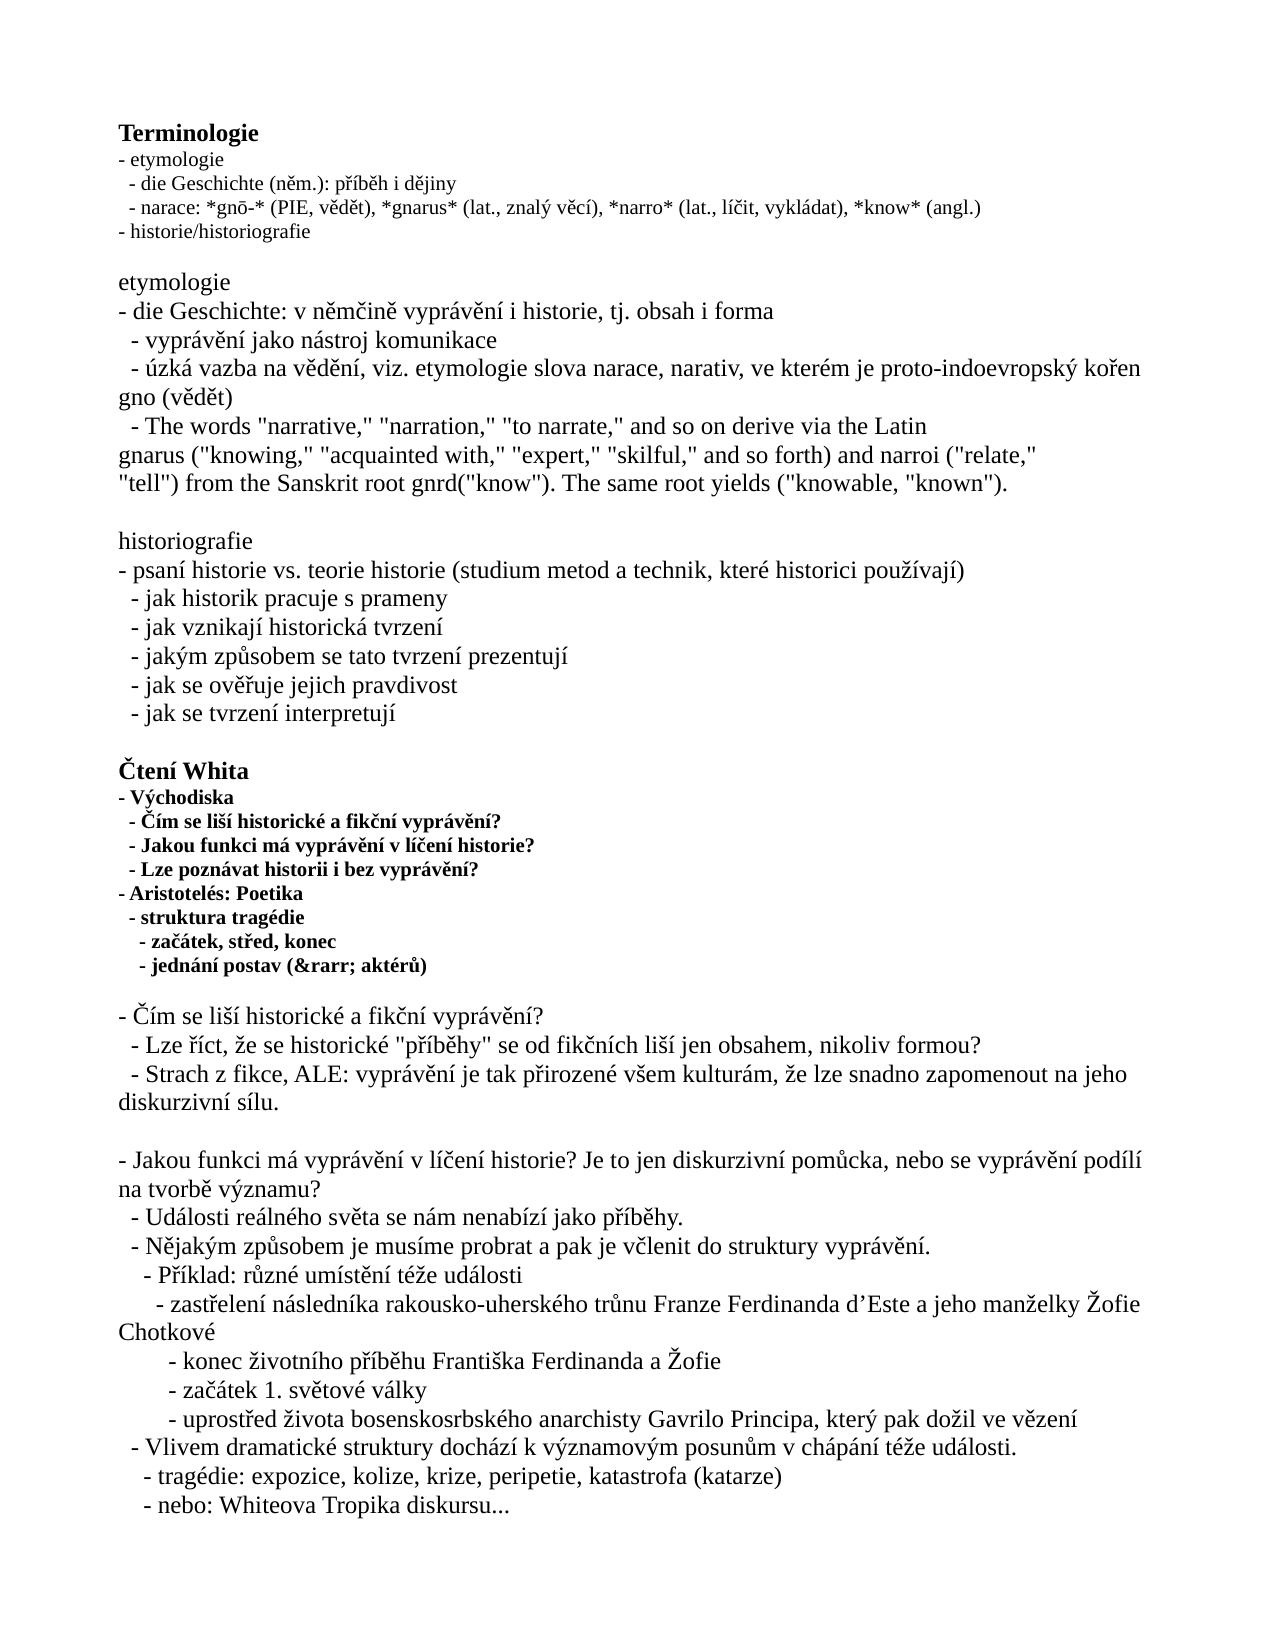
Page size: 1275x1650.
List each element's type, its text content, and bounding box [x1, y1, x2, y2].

text - nebo: Whiteova Tropika diskursu... [118, 1490, 1157, 1519]
text - Jakou funkci má vyprávění v líčení historie? Je to jen diskurzivní pomůcka, nebo se vyprávění podílí na tvorbě významu? [118, 1145, 1157, 1202]
text gnarus ("knowing," "acquainted with," "expert," "skilful," and so forth) and narroi ("relate," [118, 440, 1157, 468]
text historiografie [118, 526, 1157, 555]
text - jak historik pracuje s prameny [118, 583, 1157, 612]
text Terminologie [118, 118, 1157, 147]
text - vyprávění jako nástroj komunikace [118, 325, 1157, 353]
text - jakým způsobem se tato tvrzení prezentují [118, 641, 1157, 670]
text - Lze poznávat historii i bez vyprávění? [118, 857, 1157, 881]
text - konec životního příběhu Františka Ferdinanda a Žofie [118, 1346, 1157, 1375]
text - Čím se liší historické a fikční vyprávění? [118, 1001, 1157, 1030]
text "tell") from the Sanskrit root gnrd("know"). The same root yields ("knowable, "known"). [118, 468, 1157, 497]
text - Události reálného světa se nám nenabízí jako příběhy. [118, 1202, 1157, 1231]
text - psaní historie vs. teorie historie (studium metod a technik, které historici používají) [118, 555, 1157, 583]
text - historie/historiografie [118, 219, 1157, 243]
text - Jakou funkci má vyprávění v líčení historie? [118, 833, 1157, 857]
text - začátek 1. světové války [118, 1375, 1157, 1404]
text - Vlivem dramatické struktury dochází k významovým posunům v chápání téže události. [118, 1432, 1157, 1461]
text - die Geschichte: v němčině vyprávění i historie, tj. obsah i forma [118, 296, 1157, 325]
text - The words "narrative," "narration," "to narrate," and so on derive via the Latin [118, 411, 1157, 440]
text - tragédie: expozice, kolize, krize, peripetie, katastrofa (katarze) [118, 1461, 1157, 1490]
text - Příklad: různé umístění téže události [118, 1260, 1157, 1289]
text - Nějakým způsobem je musíme probrat a pak je včlenit do struktury vyprávění. [118, 1231, 1157, 1260]
text - začátek, střed, konec [118, 929, 1157, 953]
text - jak se ověřuje jejich pravdivost [118, 670, 1157, 698]
text - Čím se liší historické a fikční vyprávění? [118, 809, 1157, 833]
text - Východiska [118, 785, 1157, 809]
text - jednání postav (&rarr; aktérů) [118, 953, 1157, 977]
text Čtení Whita [118, 756, 1157, 785]
text etymologie [118, 267, 1157, 296]
text - Lze říct, že se historické "příběhy" se od fikčních liší jen obsahem, nikoliv formou? [118, 1030, 1157, 1059]
text - jak vznikají historická tvrzení [118, 612, 1157, 641]
text - Aristotelés: Poetika [118, 881, 1157, 905]
text - struktura tragédie [118, 905, 1157, 929]
text - etymologie [118, 147, 1157, 171]
text - zastřelení následníka rakousko-uherského trůnu Franze Ferdinanda d’Este a jeho manželky Žofie Chotkové [118, 1289, 1157, 1346]
text - jak se tvrzení interpretují [118, 698, 1157, 727]
text - narace: *gnō-* (PIE, vědět), *gnarus* (lat., znalý věcí), *narro* (lat., líčit, vykládat), *know* (angl.) [118, 195, 1157, 219]
text - uprostřed života bosenskosrbského anarchisty Gavrilo Principa, který pak dožil ve vězení [118, 1404, 1157, 1432]
text - úzká vazba na vědění, viz. etymologie slova narace, narativ, ve kterém je proto-indoevropský kořen gno (vědět) [118, 353, 1157, 411]
text - die Geschichte (něm.): příběh i dějiny [118, 171, 1157, 195]
text - Strach z fikce, ALE: vyprávění je tak přirozené všem kulturám, že lze snadno zapomenout na jeho diskurzivní sílu. [118, 1059, 1157, 1116]
